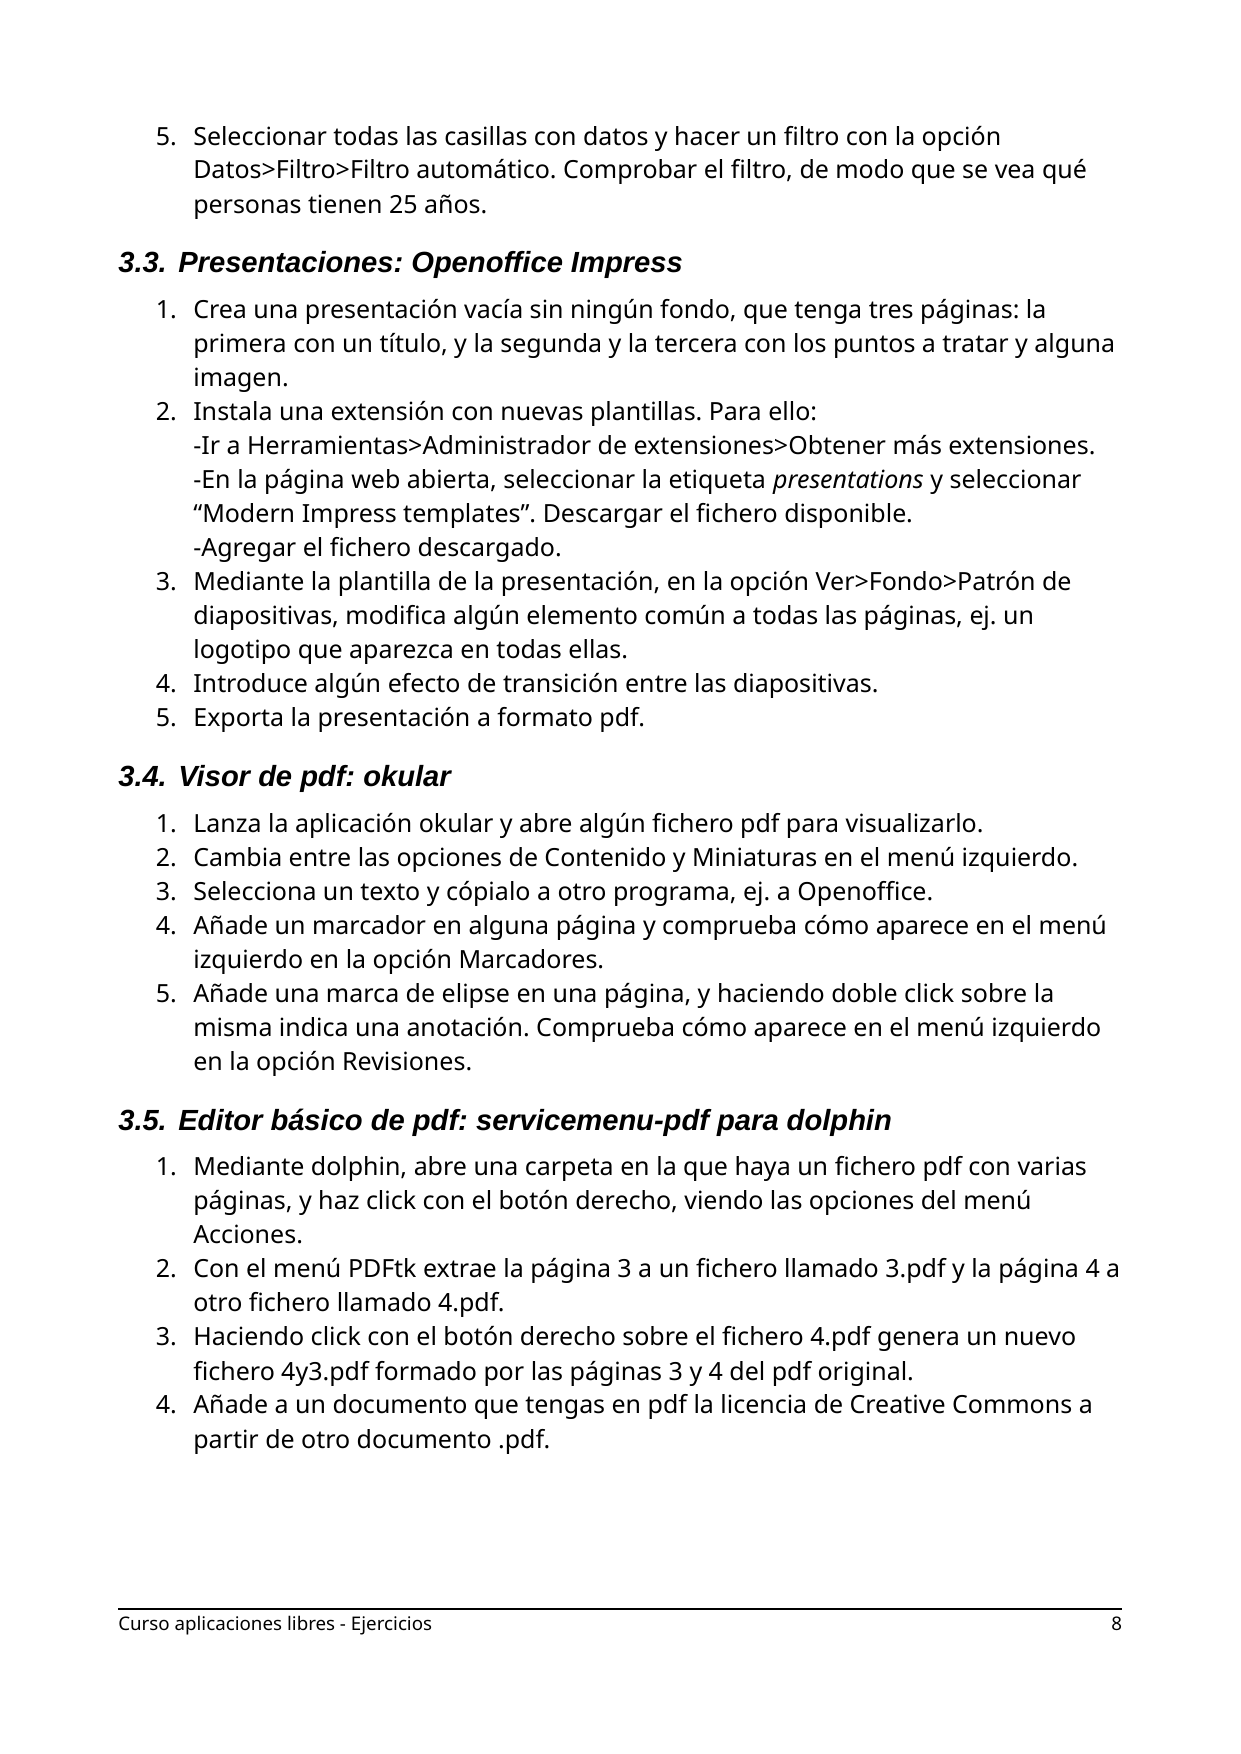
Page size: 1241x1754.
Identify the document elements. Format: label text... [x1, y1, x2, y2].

list Lanza la aplicación okular y abre algún fichero pdf para visualizarlo. [156, 805, 1122, 839]
list Mediante la plantilla de la presentación, en la opción Ver>Fondo>Patrón de diapositivas, modifica algún elemento común a todas las páginas, ej. un logotipo que aparezca en todas ellas. [156, 564, 1122, 666]
list Crea una presentación vacía sin ningún fondo, que tenga tres páginas: la primera con un título, y la segunda y la tercera con los puntos a tratar y alguna imagen. [156, 291, 1122, 393]
list Haciendo click con el botón derecho sobre el fichero 4.pdf genera un nuevo fichero 4y3.pdf formado por las páginas 3 y 4 del pdf original. [156, 1319, 1122, 1387]
list Añade un marcador en alguna página y comprueba cómo aparece en el menú izquierdo en la opción Marcadores. [156, 907, 1122, 976]
list Seleccionar todas las casillas con datos y hacer un filtro con la opción Datos>Filtro>Filtro automático. Comprobar el filtro, de modo que se vea qué personas tienen 25 años. [156, 118, 1122, 220]
list Con el menú PDFtk extrae la página 3 a un fichero llamado 3.pdf y la página 4 a otro fichero llamado 4.pdf. [156, 1251, 1122, 1319]
subtitle Editor básico de pdf: servicemenu-pdf para dolphin [118, 1103, 1122, 1136]
list Instala una extensión con nuevas plantillas. Para ello: -Ir a Herramientas>Administrador de extensiones>Obtener más extensiones. -En la página web abierta, seleccionar la etiqueta presentations y seleccionar “Modern Impress templates”. Descargar el fichero disponible. -Agregar el fichero descargado. [156, 393, 1122, 564]
subtitle Presentaciones: Openoffice Impress [118, 245, 1122, 279]
list Cambia entre las opciones de Contenido y Miniaturas en el menú izquierdo. [156, 839, 1122, 873]
list Mediante dolphin, abre una carpeta en la que haya un fichero pdf con varias páginas, y haz click con el botón derecho, viendo las opciones del menú Acciones. [156, 1149, 1122, 1251]
list Introduce algún efecto de transición entre las diapositivas. [156, 666, 1122, 700]
subtitle Visor de pdf: okular [118, 759, 1122, 793]
list Exporta la presentación a formato pdf. [156, 700, 1122, 734]
list Añade una marca de elipse en una página, y haciendo doble click sobre la misma indica una anotación. Comprueba cómo aparece en el menú izquierdo en la opción Revisiones. [156, 976, 1122, 1078]
list Añade a un documento que tengas en pdf la licencia de Creative Commons a partir de otro documento .pdf. [156, 1387, 1122, 1455]
list Selecciona un texto y cópialo a otro programa, ej. a Openoffice. [156, 873, 1122, 907]
